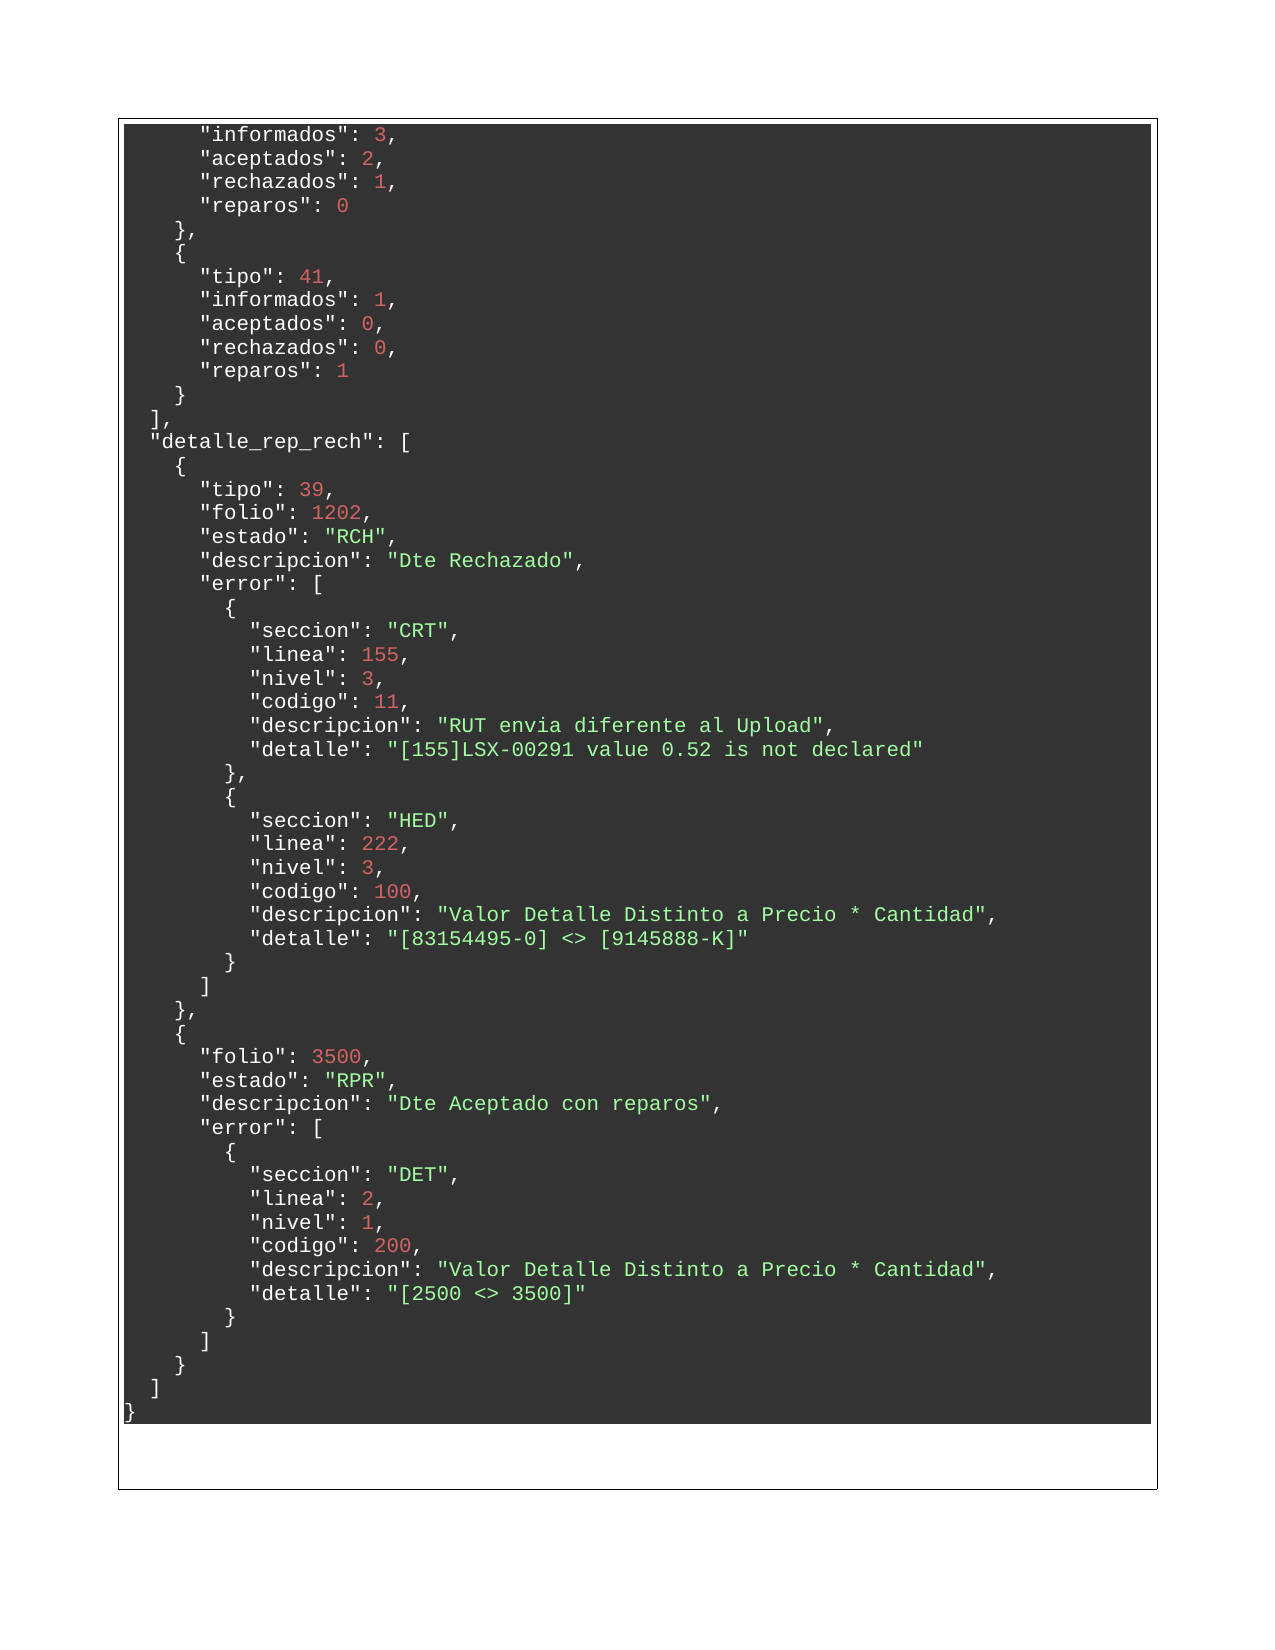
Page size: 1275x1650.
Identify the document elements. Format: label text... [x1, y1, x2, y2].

table_header "informados": 3, "aceptados": 2, "rechazados": 1, "reparos": 0 }, { "tipo": 41, "informados": 1, "aceptados": 0, "rechazados": 0, "reparos": 1 } ], "detalle_rep_rech": [ { "tipo": 39, "folio": 1202, "estado": "RCH", "descripcion": "Dte Rechazado", "error": [ { "seccion": "CRT", "linea": 155, "nivel": 3, "codigo": 11, "descripcion": "RUT envia diferente al Upload", "detalle": "[155]LSX-00291 value 0.52 is not declared" }, { "seccion": "HED", "linea": 222, "nivel": 3, "codigo": 100, "descripcion": "Valor Detalle Distinto a Precio * Cantidad", "detalle": "[83154495-0] <> [9145888-K]" } ] }, { "folio": 3500, "estado": "RPR", "descripcion": "Dte Aceptado con reparos", "error": [ { "seccion": "DET", "linea": 2, "nivel": 1, "codigo": 200, "descripcion": "Valor Detalle Distinto a Precio * Cantidad", "detalle": "[2500 <> 3500]" } ] } ] } [119, 119, 1157, 1488]
